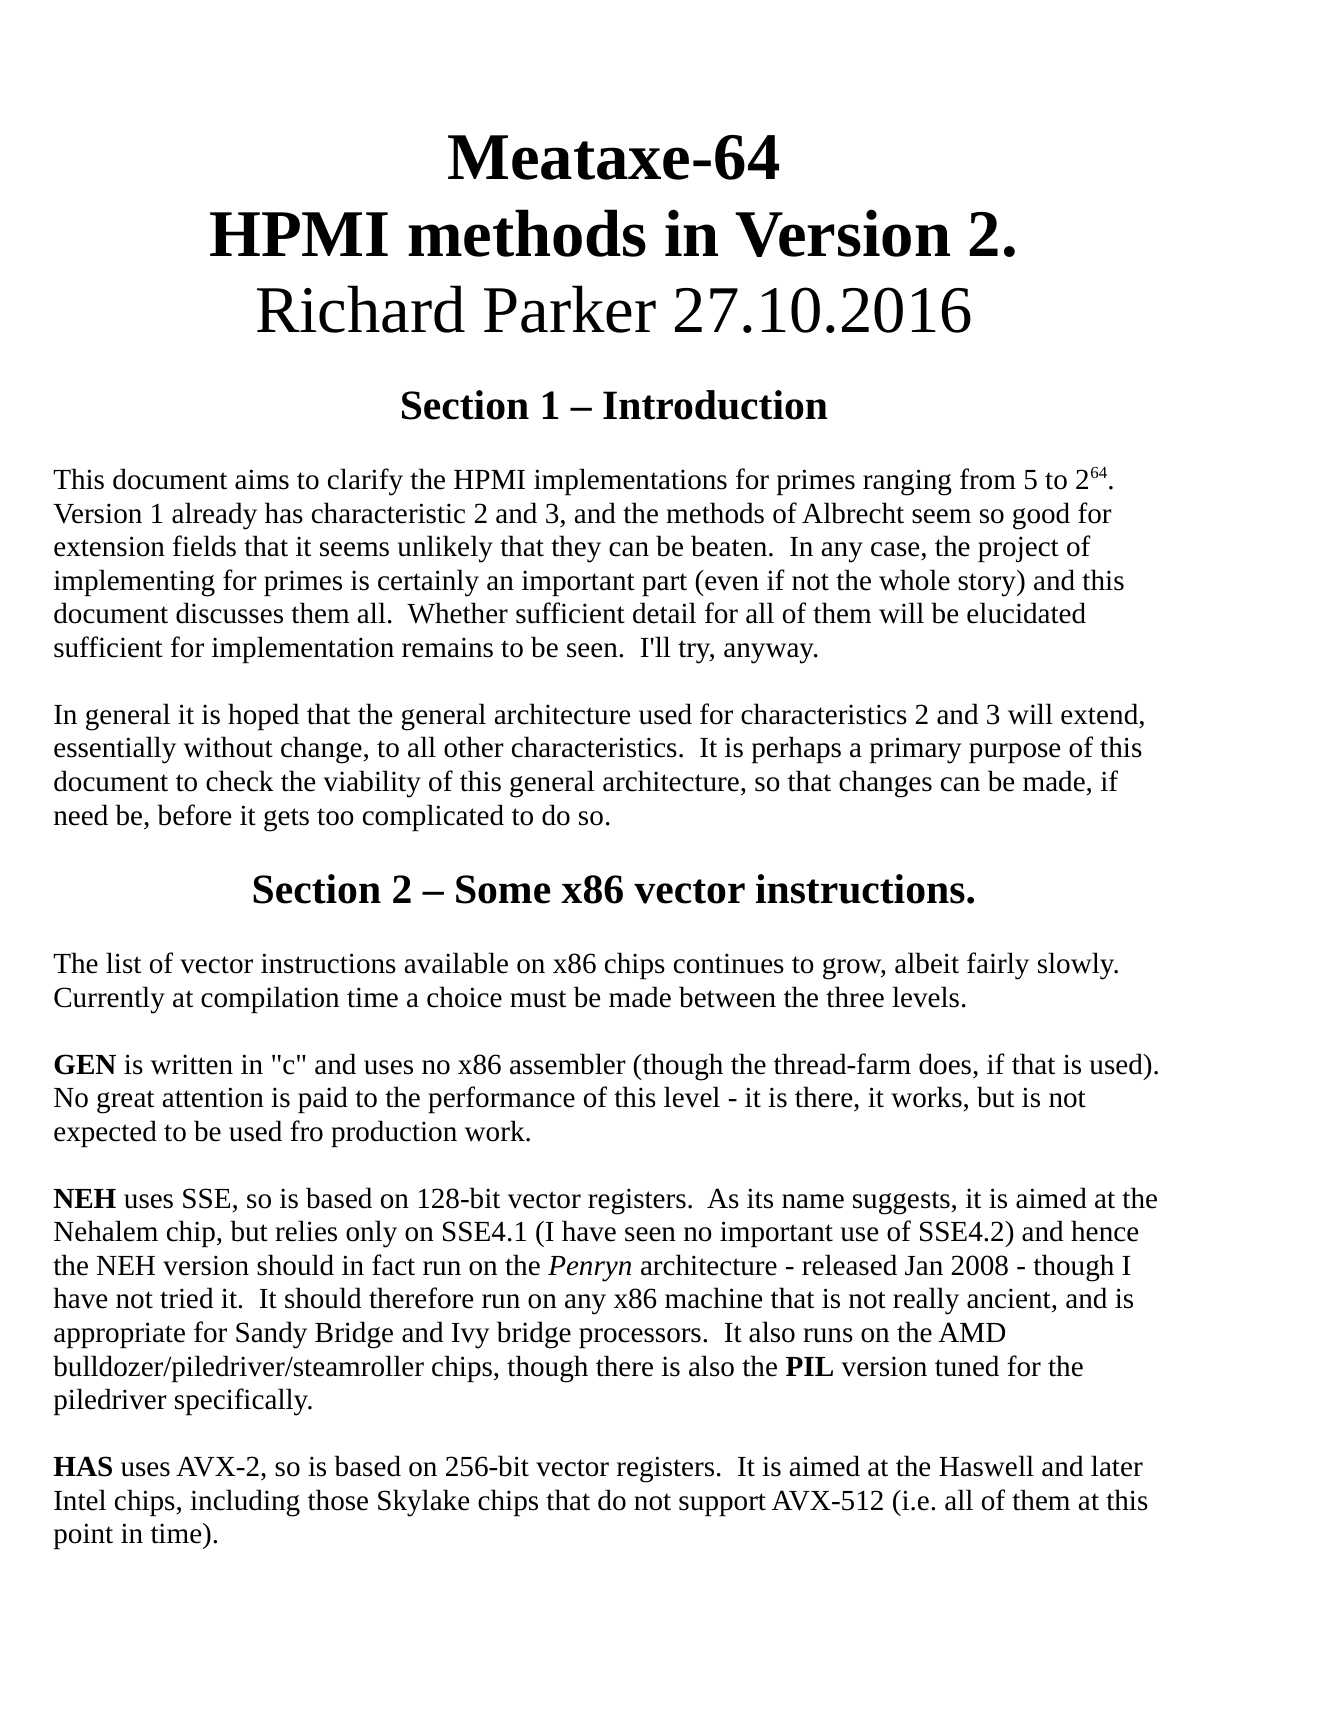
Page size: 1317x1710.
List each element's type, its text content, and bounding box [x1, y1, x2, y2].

text The list of vector instructions available on x86 chips continues to grow, albeit fairly slowly. Currently at compilation time a choice must be made between the three levels. [53, 946, 1174, 1013]
text NEH uses SSE, so is based on 128-bit vector registers. As its name suggests, it is aimed at the Nehalem chip, but relies only on SSE4.1 (I have seen no important use of SSE4.2) and hence the NEH version should in fact run on the Penryn architecture - released Jan 2008 - though I have not tried it. It should therefore run on any x86 machine that is not really ancient, and is appropriate for Sandy Bridge and Ivy bridge processors. It also runs on the AMD bulldozer/piledriver/steamroller chips, though there is also the PIL version tuned for the piledriver specifically. [53, 1181, 1174, 1416]
text Section 1 – Introduction [53, 381, 1174, 429]
text In general it is hoped that the general architecture used for characteristics 2 and 3 will extend, essentially without change, to all other characteristics. It is perhaps a primary purpose of this document to check the viability of this general architecture, so that changes can be made, if need be, before it gets too complicated to do so. [53, 697, 1174, 831]
text Richard Parker 27.10.2016 [53, 271, 1174, 347]
text HAS uses AVX-2, so is based on 256-bit vector registers. It is aimed at the Haswell and later Intel chips, including those Skylake chips that do not support AVX-512 (i.e. all of them at this point in time). [53, 1449, 1174, 1550]
text HPMI methods in Version 2. [53, 194, 1174, 271]
text This document aims to clarify the HPMI implementations for primes ranging from 5 to 264. Version 1 already has characteristic 2 and 3, and the methods of Albrecht seem so good for extension fields that it seems unlikely that they can be beaten. In any case, the project of implementing for primes is certainly an important part (even if not the whole story) and this document discusses them all. Whether sufficient detail for all of them will be elucidated sufficient for implementation remains to be seen. I'll try, anyway. [53, 462, 1174, 663]
text GEN is written in "c" and uses no x86 assembler (though the thread-farm does, if that is used). No great attention is paid to the performance of this level - it is there, it works, but is not expected to be used fro production work. [53, 1047, 1174, 1147]
text Meataxe-64 [53, 117, 1174, 194]
text Section 2 – Some x86 vector instructions. [53, 865, 1174, 913]
